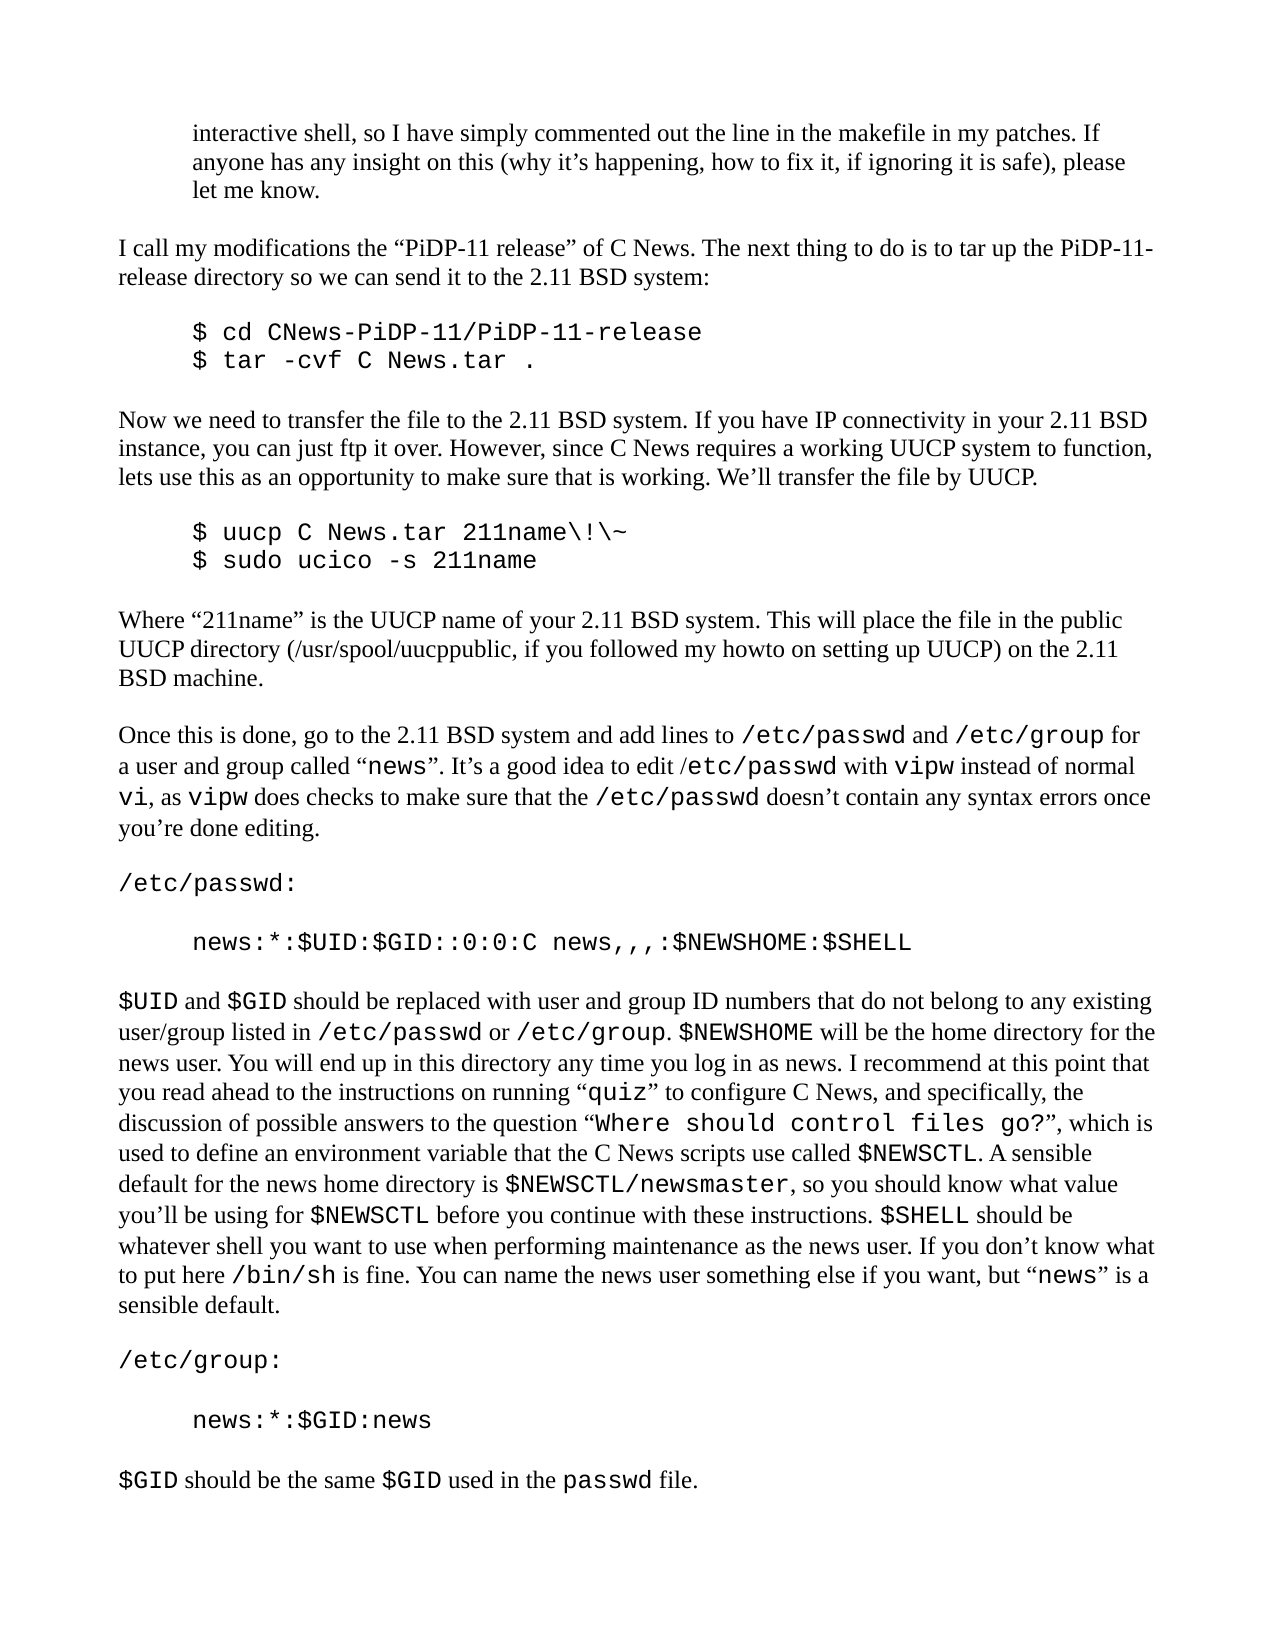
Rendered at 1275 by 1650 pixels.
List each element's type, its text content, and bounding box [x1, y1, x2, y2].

text Once this is done, go to the 2.11 BSD system and add lines to /etc/passwd and /etc/group for a user and group called “news”. It’s a good idea to edit /etc/passwd with vipw instead of normal vi, as vipw does checks to make sure that the /etc/passwd doesn’t contain any syntax errors once you’re done editing. [118, 720, 1157, 841]
text $ tar -cvf C News.tar . [118, 348, 1157, 376]
text interactive shell, so I have simply commented out the line in the makefile in my patches. If anyone has any insight on this (why it’s happening, how to fix it, if ignoring it is safe), please let me know. [192, 118, 1157, 204]
text $UID and $GID should be replaced with user and group ID numbers that do not belong to any existing user/group listed in /etc/passwd or /etc/group. $NEWSHOME will be the home directory for the news user. You will end up in this directory any time you log in as news. I recommend at this point that you read ahead to the instructions on running “quiz” to configure C News, and specifically, the discussion of possible answers to the question “Where should control files go?”, which is used to define an environment variable that the C News scripts use called $NEWSCTL. A sensible default for the news home directory is $NEWSCTL/newsmaster, so you should know what value you’ll be using for $NEWSCTL before you continue with these instructions. $SHELL should be whatever shell you want to use when performing maintenance as the news user. If you don’t know what to put here /bin/sh is fine. You can name the news user something else if you want, but “news” is a sensible default. [118, 986, 1157, 1319]
text news:*:$UID:$GID::0:0:C news,,,:$NEWSHOME:$SHELL [118, 927, 1157, 958]
text news:*:$GID:news [118, 1405, 1157, 1436]
text Where “211name” is the UUCP name of your 2.11 BSD system. This will place the file in the public UUCP directory (/usr/spool/uucppublic, if you followed my howto on setting up UUCP) on the 2.11 BSD machine. [118, 605, 1157, 691]
text $ uucp C News.tar 211name\!\~ [118, 520, 1157, 548]
text /etc/passwd: [118, 870, 1157, 898]
text $GID should be the same $GID used in the passwd file. [118, 1465, 1157, 1496]
text $ cd CNews-PiDP-11/PiDP-11-release [118, 319, 1157, 348]
text Now we need to transfer the file to the 2.11 BSD system. If you have IP connectivity in your 2.11 BSD instance, you can just ftp it over. However, since C News requires a working UUCP system to function, lets use this as an opportunity to make sure that is working. We’ll transfer the file by UUCP. [118, 405, 1157, 491]
text $ sudo ucico -s 211name [118, 548, 1157, 576]
text I call my modifications the “PiDP-11 release” of C News. The next thing to do is to tar up the PiDP-11-release directory so we can send it to the 2.11 BSD system: [118, 233, 1157, 291]
text /etc/group: [118, 1348, 1157, 1376]
